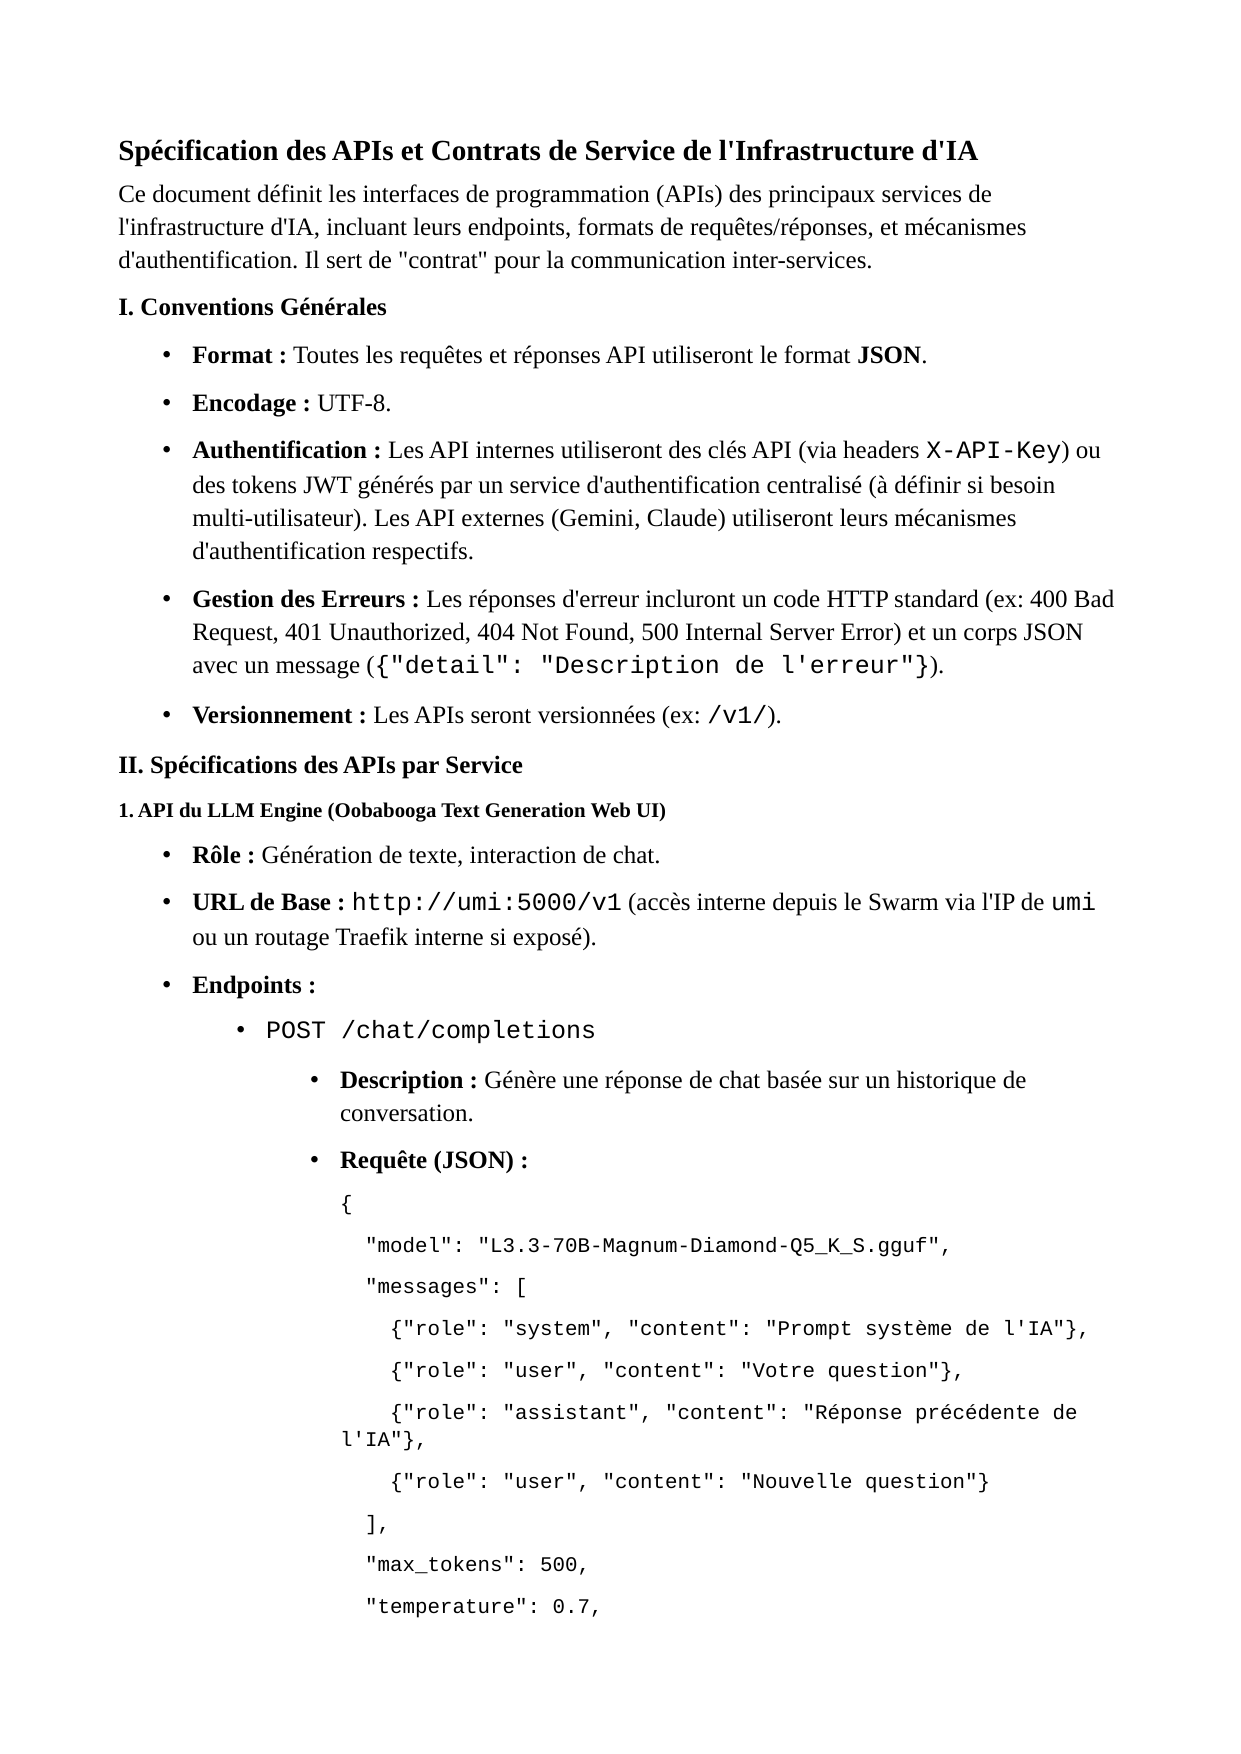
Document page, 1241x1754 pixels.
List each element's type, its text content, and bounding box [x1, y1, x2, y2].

list Authentification : Les API internes utiliseront des clés API (via headers X-API-Key) ou des tokens JWT générés par un service d'authentification centralisé (à définir si besoin multi-utilisateur). Les API externes (Gemini, Claude) utiliseront leurs mécanismes d'authentification respectifs. [162, 435, 1122, 565]
subtitle Spécification des APIs et Contrats de Service de l'Infrastructure d'IA [118, 133, 1122, 166]
list ], [310, 1513, 1122, 1536]
subtitle I. Conventions Générales [118, 292, 1122, 321]
list {"role": "user", "content": "Votre question"}, [310, 1360, 1122, 1384]
list "max_tokens": 500, [310, 1554, 1122, 1578]
list {"role": "assistant", "content": "Réponse précédente de l'IA"}, [310, 1402, 1122, 1453]
list {"role": "user", "content": "Nouvelle question"} [310, 1471, 1122, 1494]
subtitle II. Spécifications des APIs par Service [118, 750, 1122, 779]
list POST /chat/completions [236, 1018, 1122, 1046]
list Rôle : Génération de texte, interaction de chat. [162, 840, 1122, 868]
subtitle 1. API du LLM Engine (Oobabooga Text Generation Web UI) [118, 798, 1122, 822]
list { [310, 1193, 1122, 1217]
list Endpoints : [162, 970, 1122, 999]
list Description : Génère une réponse de chat basée sur un historique de conversation. [310, 1065, 1122, 1127]
list "temperature": 0.7, [310, 1596, 1122, 1620]
list "model": "L3.3-70B-Magnum-Diamond-Q5_K_S.gguf", [310, 1235, 1122, 1258]
list "messages": [ [310, 1277, 1122, 1300]
list Versionnement : Les APIs seront versionnées (ex: /v1/). [162, 700, 1122, 731]
list URL de Base : http://umi:5000/v1 (accès interne depuis le Swarm via l'IP de umi ou un routage Traefik interne si exposé). [162, 887, 1122, 951]
list Gestion des Erreurs : Les réponses d'erreur incluront un code HTTP standard (ex: 400 Bad Request, 401 Unauthorized, 404 Not Found, 500 Internal Server Error) et un corps JSON avec un message ({"detail": "Description de l'erreur"}). [162, 584, 1122, 681]
list {"role": "system", "content": "Prompt système de l'IA"}, [310, 1318, 1122, 1342]
list Requête (JSON) : [310, 1145, 1122, 1174]
list Encodage : UTF-8. [162, 388, 1122, 416]
text Ce document définit les interfaces de programmation (APIs) des principaux services de l'infrastructure d'IA, incluant leurs endpoints, formats de requêtes/réponses, et mécanismes d'authentification. Il sert de "contrat" pour la communication inter-services. [118, 179, 1122, 273]
list Format : Toutes les requêtes et réponses API utiliseront le format JSON. [162, 340, 1122, 369]
